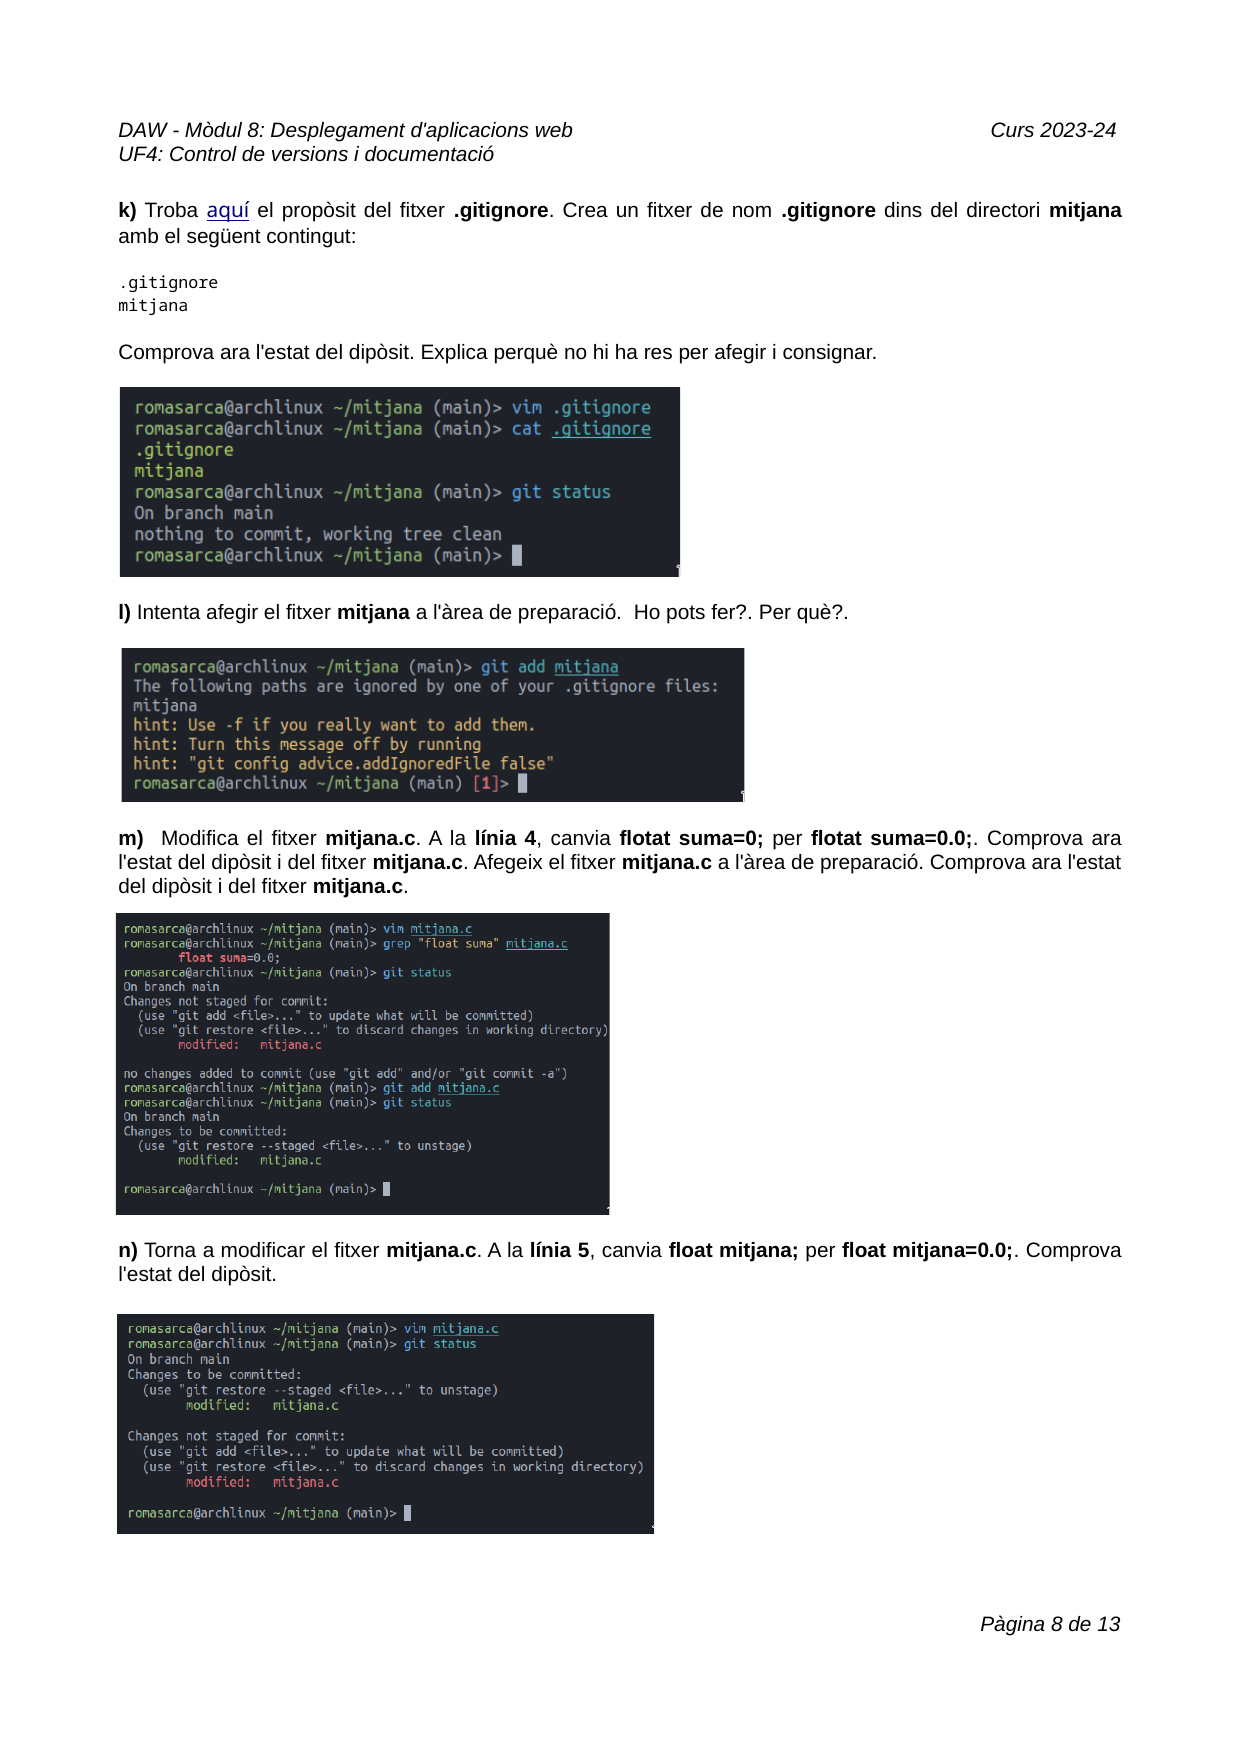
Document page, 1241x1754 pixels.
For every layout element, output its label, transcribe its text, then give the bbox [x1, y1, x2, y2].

picture [119, 387, 681, 577]
text .gitignore [118, 271, 1122, 293]
picture [115, 913, 610, 1215]
text k) Troba aquí el propòsit del fitxer .gitignore. Crea un fitxer de nom .gitignore dins del directori mitjana amb el següent contingut: [118, 196, 1122, 248]
picture [117, 1314, 655, 1534]
text l) Intenta afegir el fitxer mitjana a l'àrea de preparació. Ho pots fer?. Per què?. [118, 600, 1122, 624]
text m) Modifica el fitxer mitjana.c. A la línia 4, canvia flotat suma=0; per flotat suma=0.0;. Comprova ara l'estat del dipòsit i del fitxer mitjana.c. Afegeix el fitxer mitjana.c a l'àrea de preparació. Comprova ara l'estat del dipòsit i del fitxer mitjana.c. [118, 826, 1122, 897]
text n) Torna a modificar el fitxer mitjana.c. A la línia 5, canvia float mitjana; per float mitjana=0.0;. Comprova l'estat del dipòsit. [118, 1238, 1122, 1286]
picture [121, 648, 745, 802]
text mitjana [118, 293, 1122, 316]
text Comprova ara l'estat del dipòsit. Explica perquè no hi ha res per afegir i consignar. [118, 340, 1122, 364]
